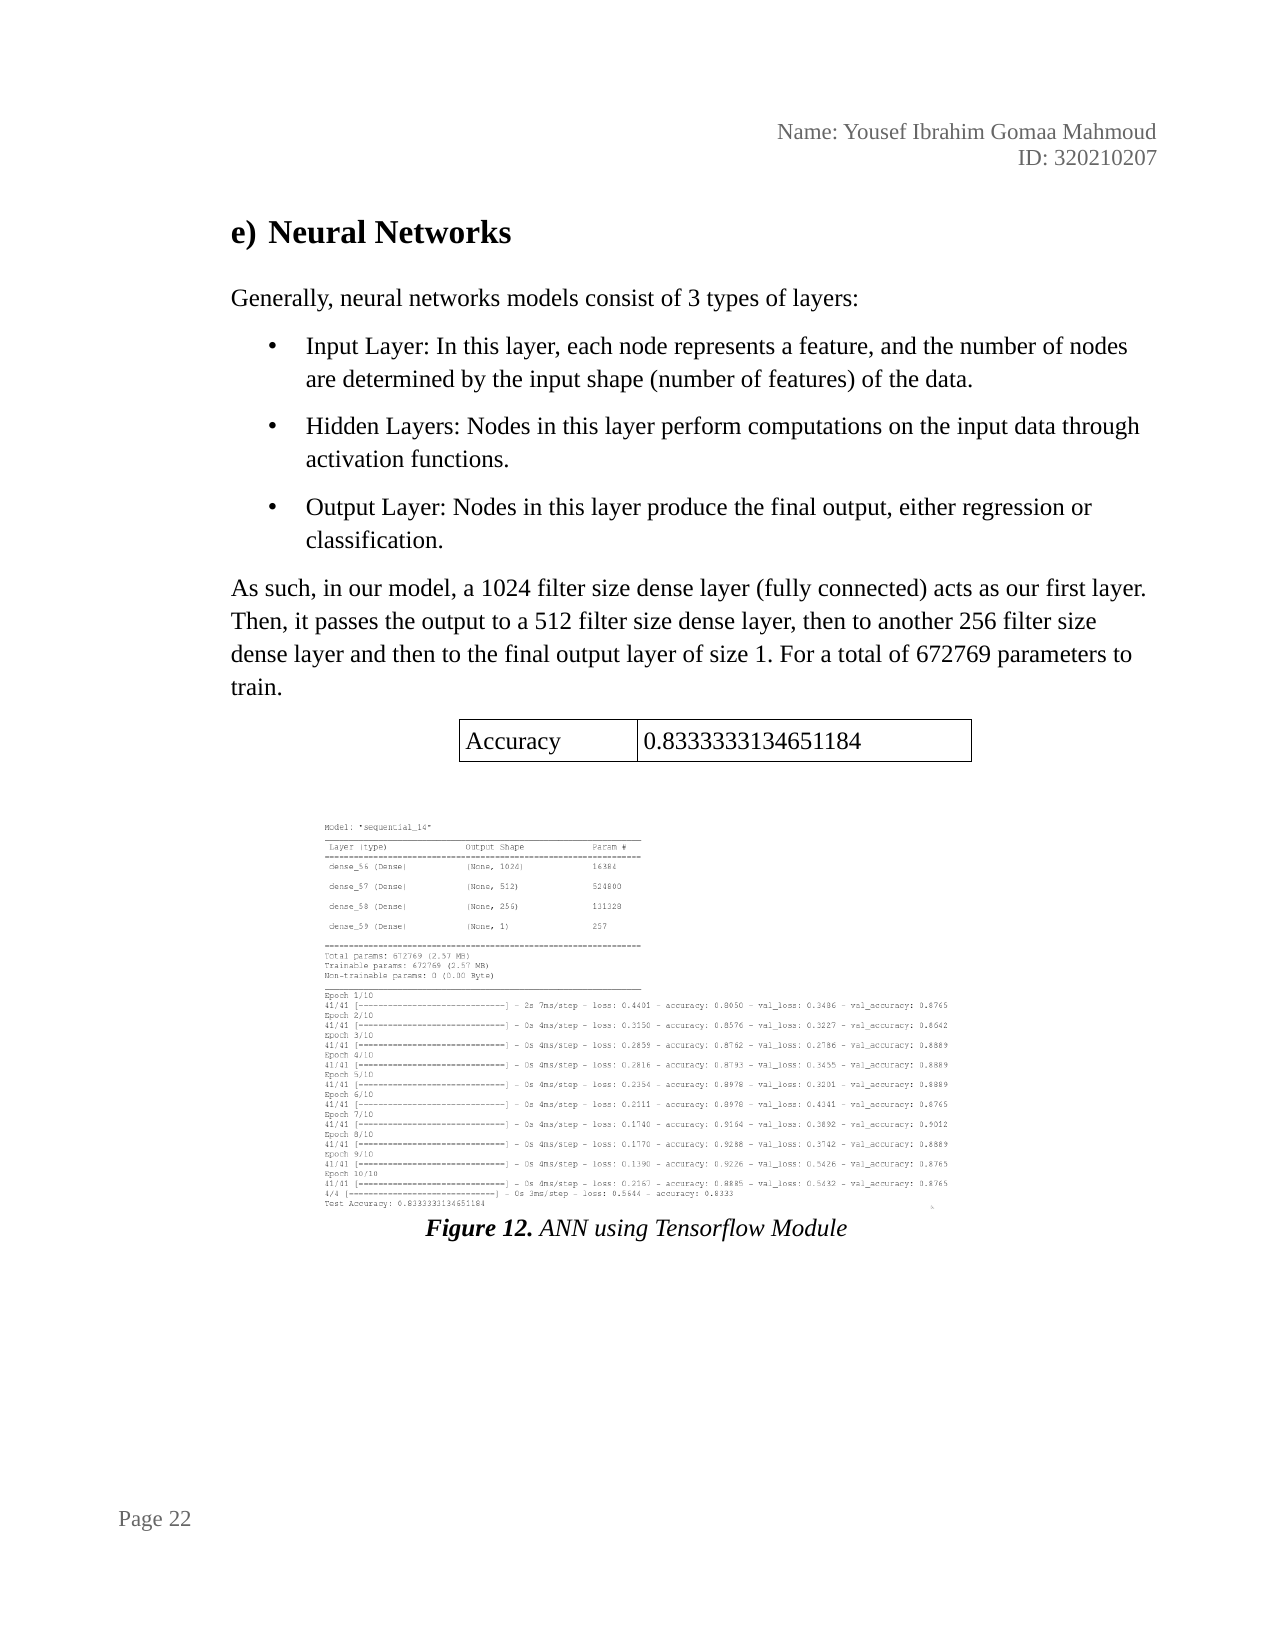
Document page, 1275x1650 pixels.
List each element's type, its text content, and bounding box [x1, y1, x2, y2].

list Generally, neural networks models consist of 3 types of layers: [193, 283, 1157, 312]
text Figure 12. ANN using Tensorflow Module [118, 809, 1157, 1241]
list Neural Networks [231, 213, 1157, 251]
list Input Layer: In this layer, each node represents a feature, and the number of nodes are determined by the input shape (number of features) of the data. [268, 331, 1157, 393]
list Hidden Layers: Nodes in this layer perform computations on the input data through activation functions. [268, 411, 1157, 473]
list As such, in our model, a 1024 filter size dense layer (fully connected) acts as our first layer. Then, it passes the output to a 512 filter size dense layer, then to another 256 filter size dense layer and then to the final output layer of size 1. For a total of 672769 parameters to train. [193, 573, 1157, 701]
picture [319, 822, 956, 1209]
list Output Layer: Nodes in this layer produce the final output, either regression or classification. [268, 492, 1157, 554]
table_header Accuracy [460, 720, 637, 761]
table_header 0.8333333134651184 [638, 720, 971, 761]
